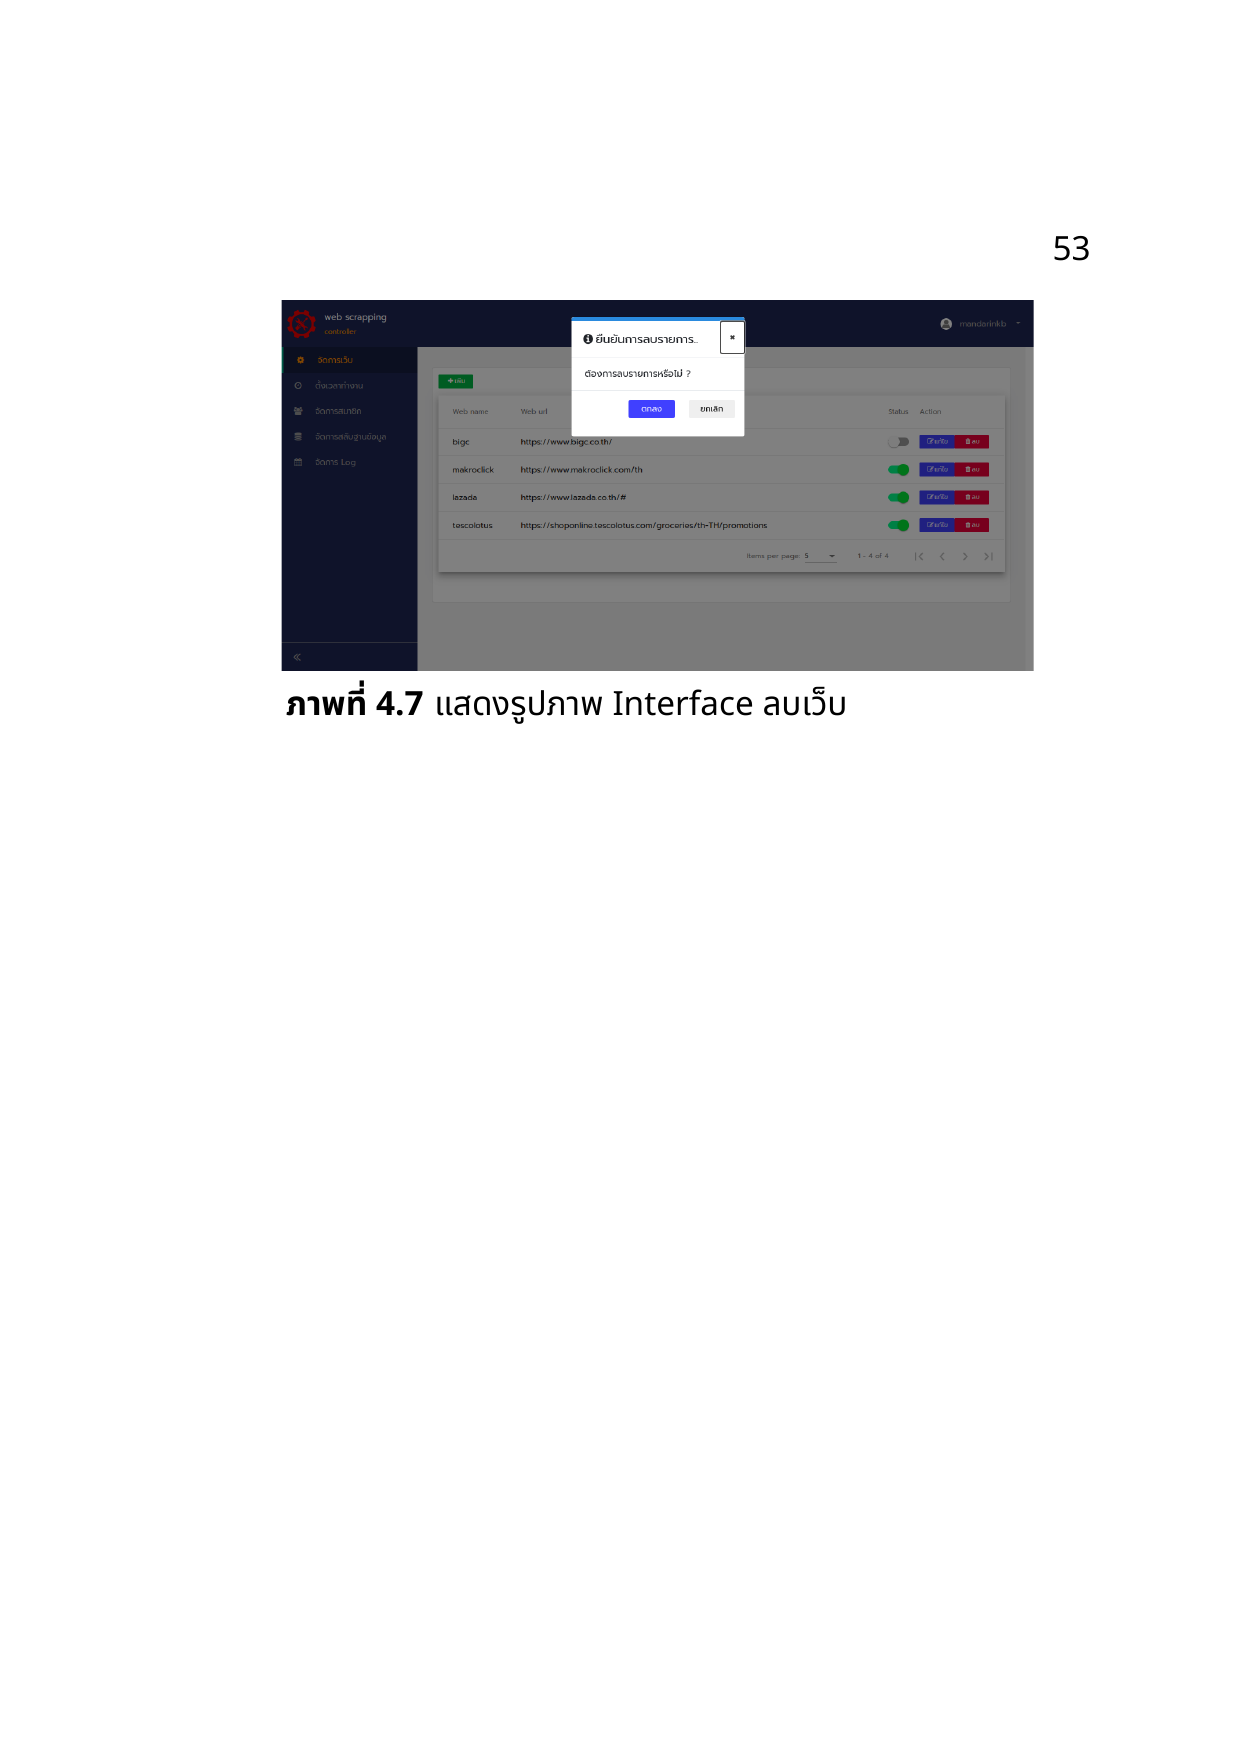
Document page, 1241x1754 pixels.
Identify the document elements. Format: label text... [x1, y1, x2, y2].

text ภาพที่ 4.7 แสดงรูปภาพ Interface ลบเว็บ [225, 300, 1091, 731]
picture [281, 300, 1034, 671]
